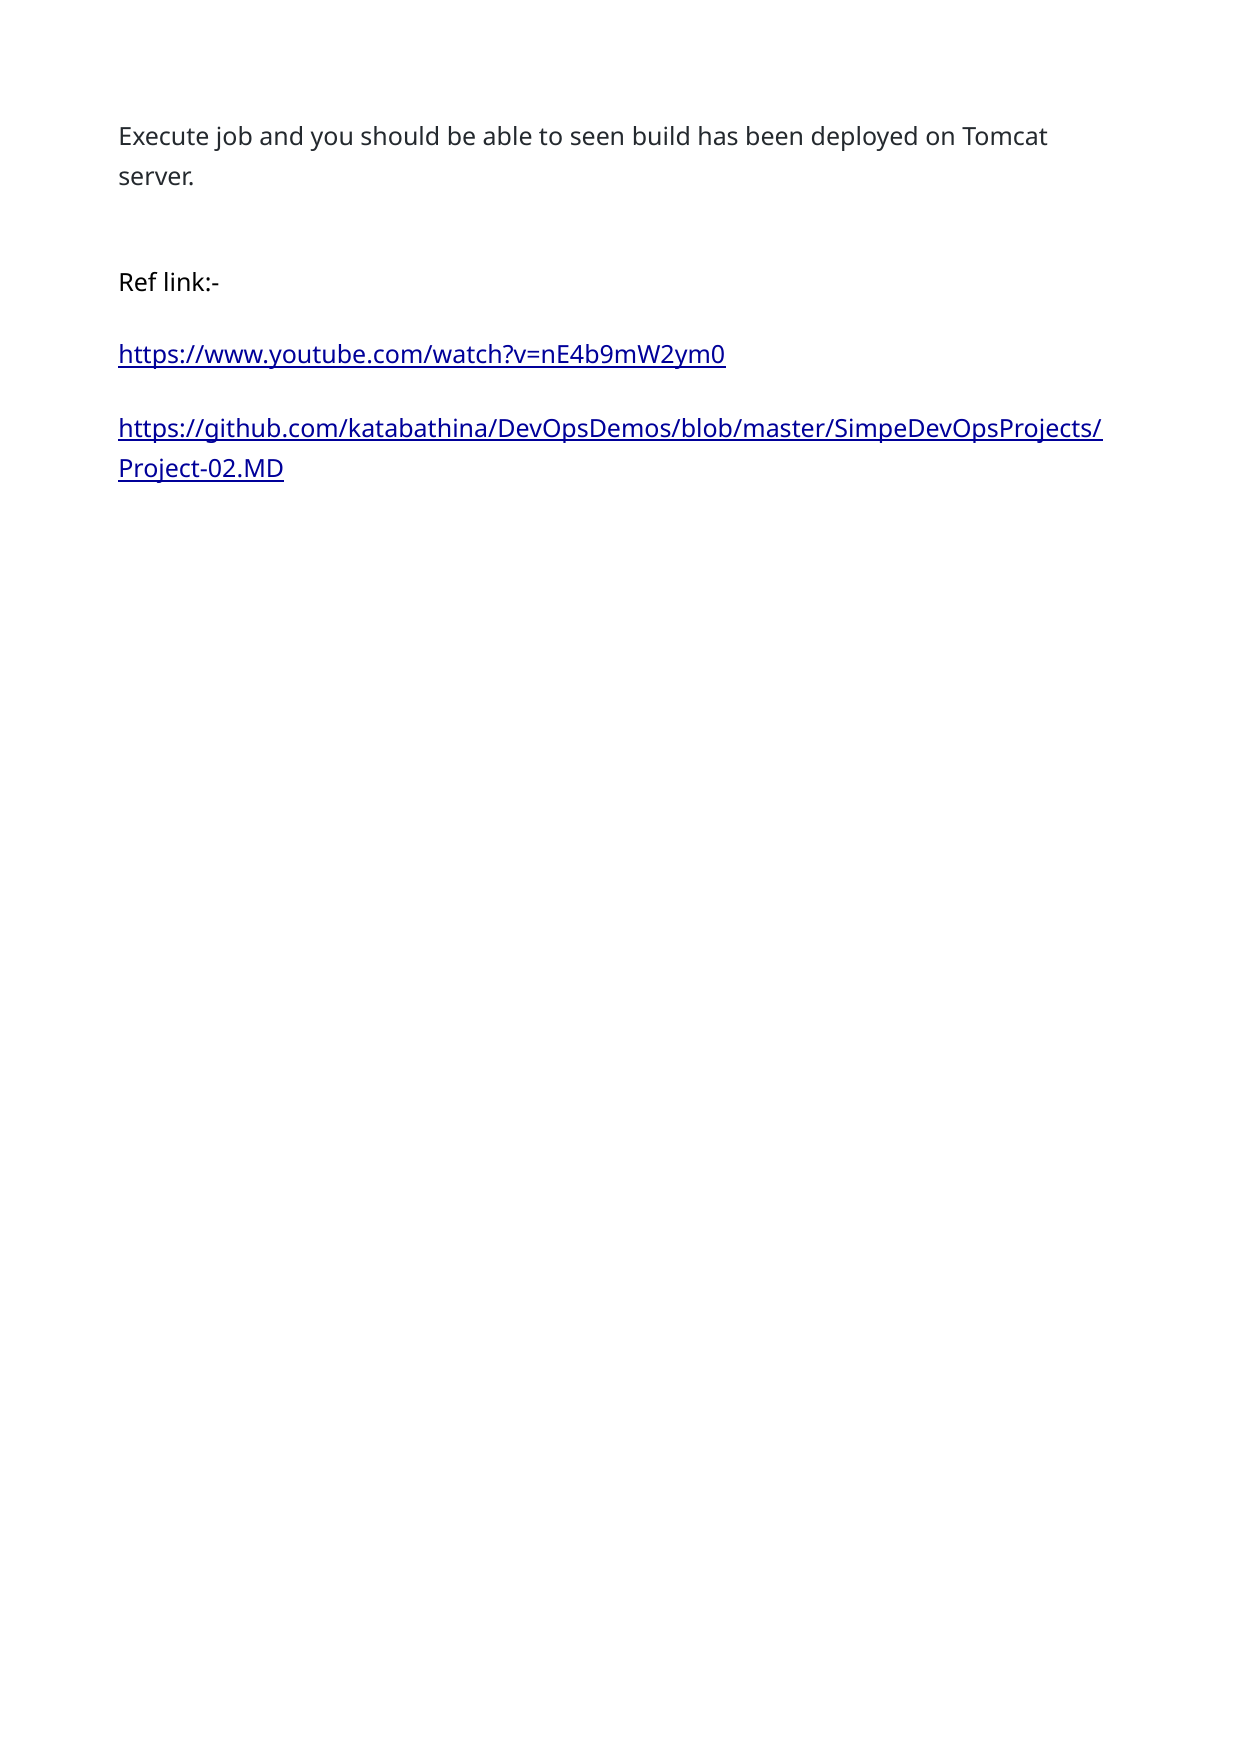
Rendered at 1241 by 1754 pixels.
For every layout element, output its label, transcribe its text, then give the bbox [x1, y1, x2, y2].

text https://www.youtube.com/watch?v=nE4b9mW2ym0 [118, 337, 1122, 371]
text https://github.com/katabathina/DevOpsDemos/blob/master/SimpeDevOpsProjects/Project-02.MD [118, 410, 1122, 485]
text Ref link:- [118, 264, 1122, 298]
text Execute job and you should be able to seen build has been deployed on Tomcat server. [118, 118, 1122, 193]
